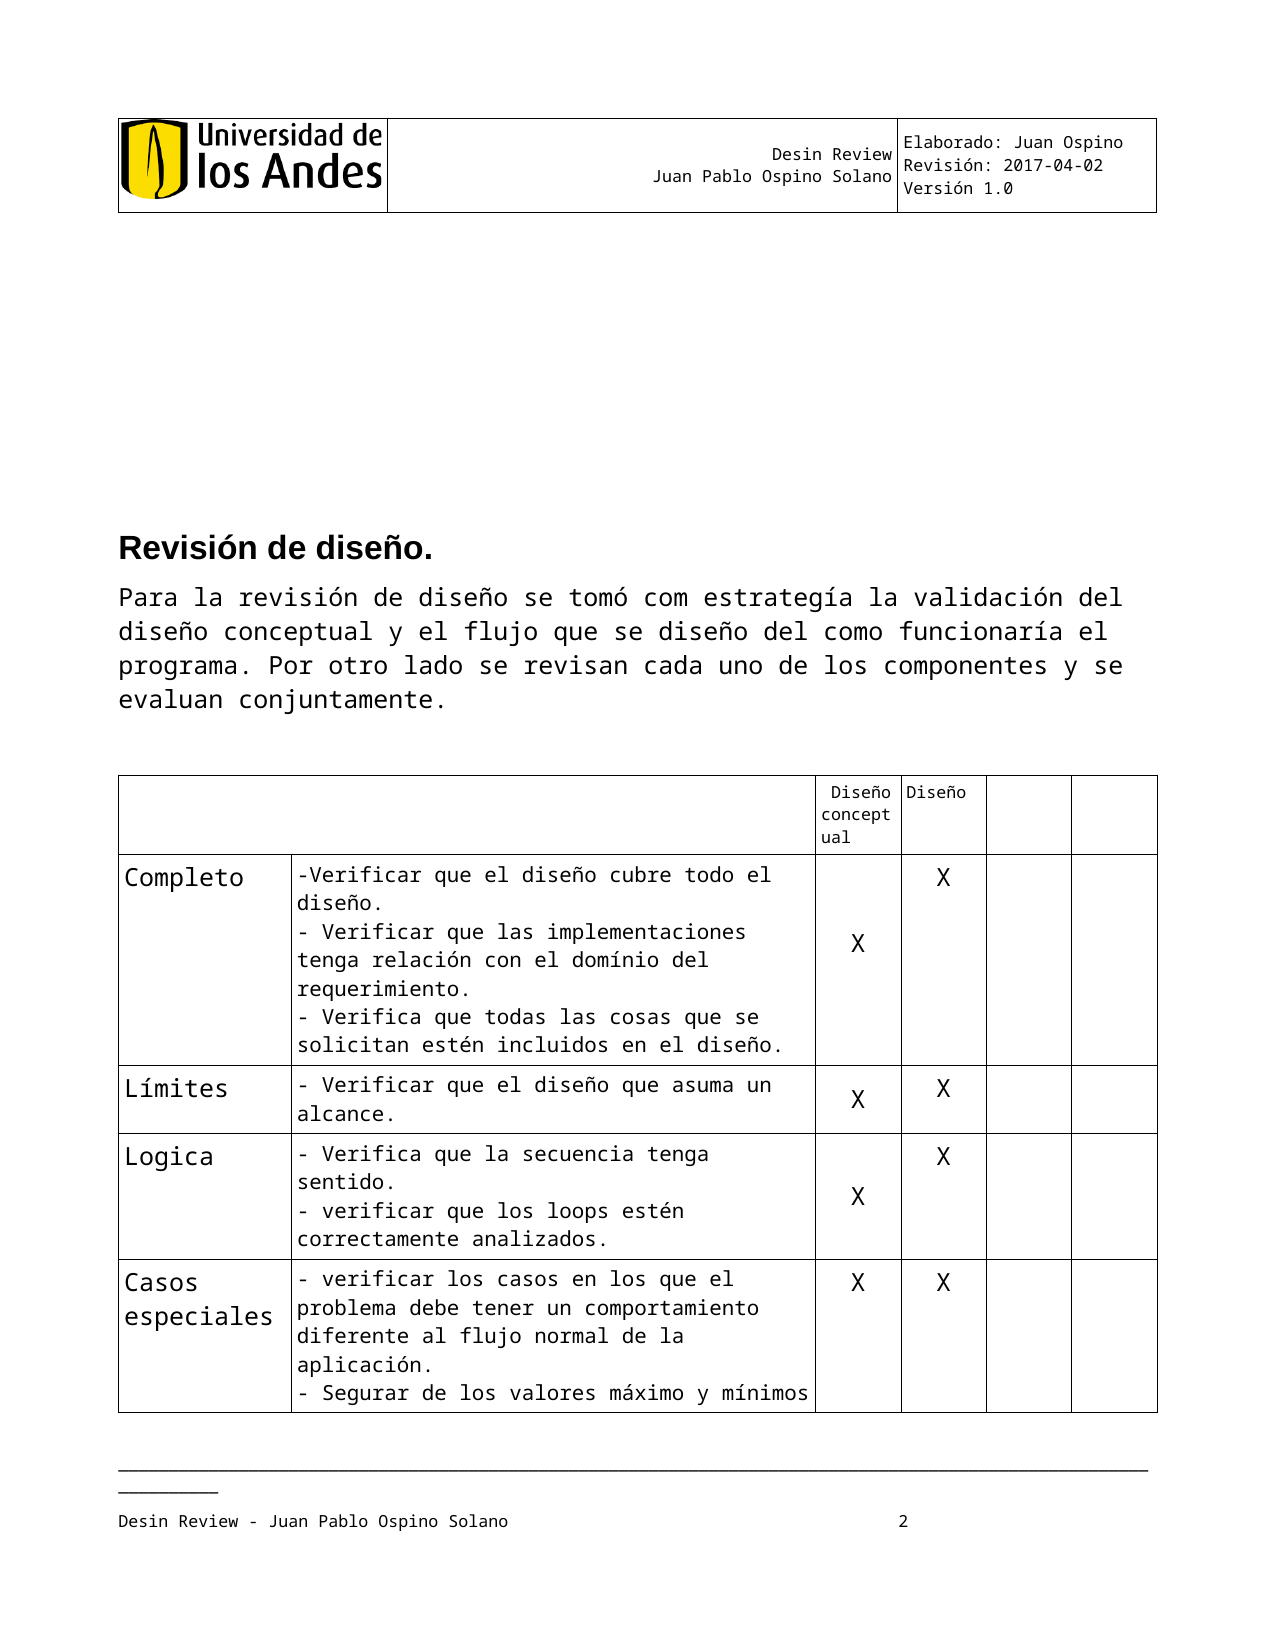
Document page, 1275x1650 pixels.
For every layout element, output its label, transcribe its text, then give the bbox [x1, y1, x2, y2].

subtitle Revisión de diseño. [118, 528, 1157, 567]
table_cell X [902, 855, 986, 1065]
table_cell - Verificar que el diseño que asuma un alcance. [292, 1066, 815, 1133]
table_header Diseño conceptual [816, 776, 901, 854]
table_cell [987, 1134, 1071, 1258]
table_cell Logica [119, 1134, 291, 1258]
table_cell [1072, 1134, 1157, 1258]
table_header [987, 776, 1071, 854]
table_cell X [816, 1066, 901, 1133]
table_cell [1072, 1260, 1157, 1412]
table_cell [987, 855, 1071, 1065]
picture [121, 119, 382, 199]
table_cell X [816, 1134, 901, 1258]
table_header [1072, 776, 1157, 854]
table_cell [987, 1260, 1071, 1412]
table_cell Completo [119, 855, 291, 1065]
table_cell X [816, 855, 901, 1065]
table_cell - Verifica que la secuencia tenga sentido. - verificar que los loops estén correctamente analizados. [292, 1134, 815, 1258]
table_cell [1072, 855, 1157, 1065]
table_cell [987, 1066, 1071, 1133]
table_cell Límites [119, 1066, 291, 1133]
table_cell X [902, 1260, 986, 1412]
table_cell X [902, 1066, 986, 1133]
table_cell [1072, 1066, 1157, 1133]
text Para la revisión de diseño se tomó com estrategía la validación del diseño conceptual y el flujo que se diseño del como funcionaría el programa. Por otro lado se revisan cada uno de los componentes y se evaluan conjuntamente. [118, 579, 1157, 715]
table_header Diseño [902, 776, 986, 854]
table_cell X [902, 1134, 986, 1258]
table_cell -Verificar que el diseño cubre todo el diseño. - Verificar que las implementaciones tenga relación con el domínio del requerimiento. - Verifica que todas las cosas que se solicitan estén incluidos en el diseño. [292, 855, 815, 1065]
table_cell X [816, 1260, 901, 1412]
table_cell Casos especiales [119, 1260, 291, 1412]
table_header [119, 776, 815, 854]
table_cell - verificar los casos en los que el problema debe tener un comportamiento diferente al flujo normal de la aplicación. - Segurar de los valores máximo y mínimos [292, 1260, 815, 1412]
